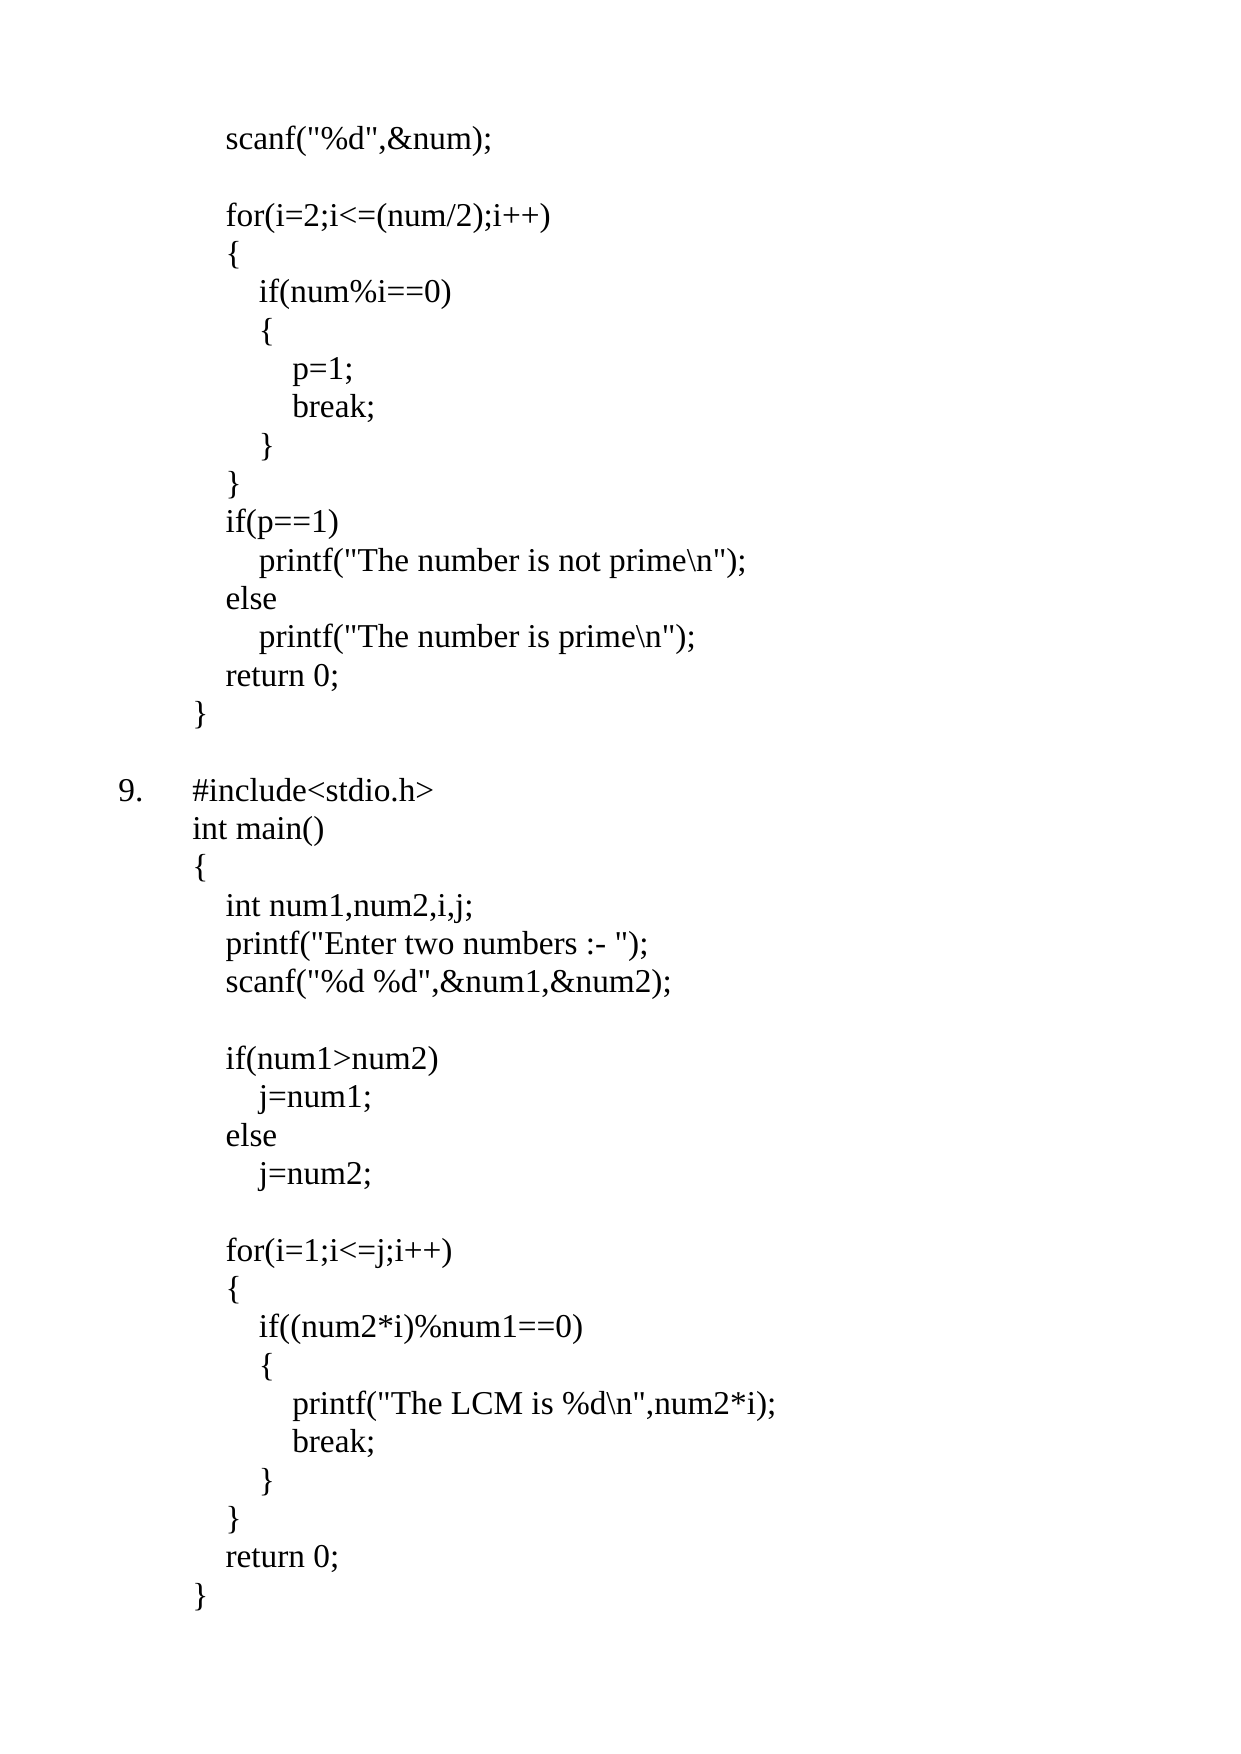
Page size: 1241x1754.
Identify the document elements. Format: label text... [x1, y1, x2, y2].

text break; [118, 386, 1122, 425]
text printf("The number is not prime\n"); [118, 540, 1122, 578]
text j=num1; [118, 1076, 1122, 1115]
text } [118, 693, 1122, 731]
text return 0; [118, 1536, 1122, 1575]
text int num1,num2,i,j; [118, 885, 1122, 923]
text 9. #include<stdio.h> [118, 770, 1122, 808]
text } [118, 1498, 1122, 1536]
text } [118, 463, 1122, 501]
text } [118, 1460, 1122, 1498]
text scanf("%d %d",&num1,&num2); [118, 961, 1122, 1000]
text { [118, 310, 1122, 348]
text { [118, 233, 1122, 271]
text { [118, 846, 1122, 885]
text if((num2*i)%num1==0) [118, 1306, 1122, 1345]
text return 0; [118, 655, 1122, 693]
text else [118, 1115, 1122, 1153]
text if(p==1) [118, 501, 1122, 540]
text if(num1>num2) [118, 1038, 1122, 1076]
text break; [118, 1421, 1122, 1460]
text else [118, 578, 1122, 616]
text } [118, 1575, 1122, 1613]
text printf("The LCM is %d\n",num2*i); [118, 1383, 1122, 1421]
text for(i=2;i<=(num/2);i++) [118, 195, 1122, 233]
text p=1; [118, 348, 1122, 386]
text int main() [118, 808, 1122, 846]
text { [118, 1345, 1122, 1383]
text printf("Enter two numbers :- "); [118, 923, 1122, 961]
text } [118, 425, 1122, 463]
text j=num2; [118, 1153, 1122, 1191]
text printf("The number is prime\n"); [118, 616, 1122, 655]
text { [118, 1268, 1122, 1306]
text if(num%i==0) [118, 271, 1122, 310]
text for(i=1;i<=j;i++) [118, 1230, 1122, 1268]
text scanf("%d",&num); [118, 118, 1122, 156]
